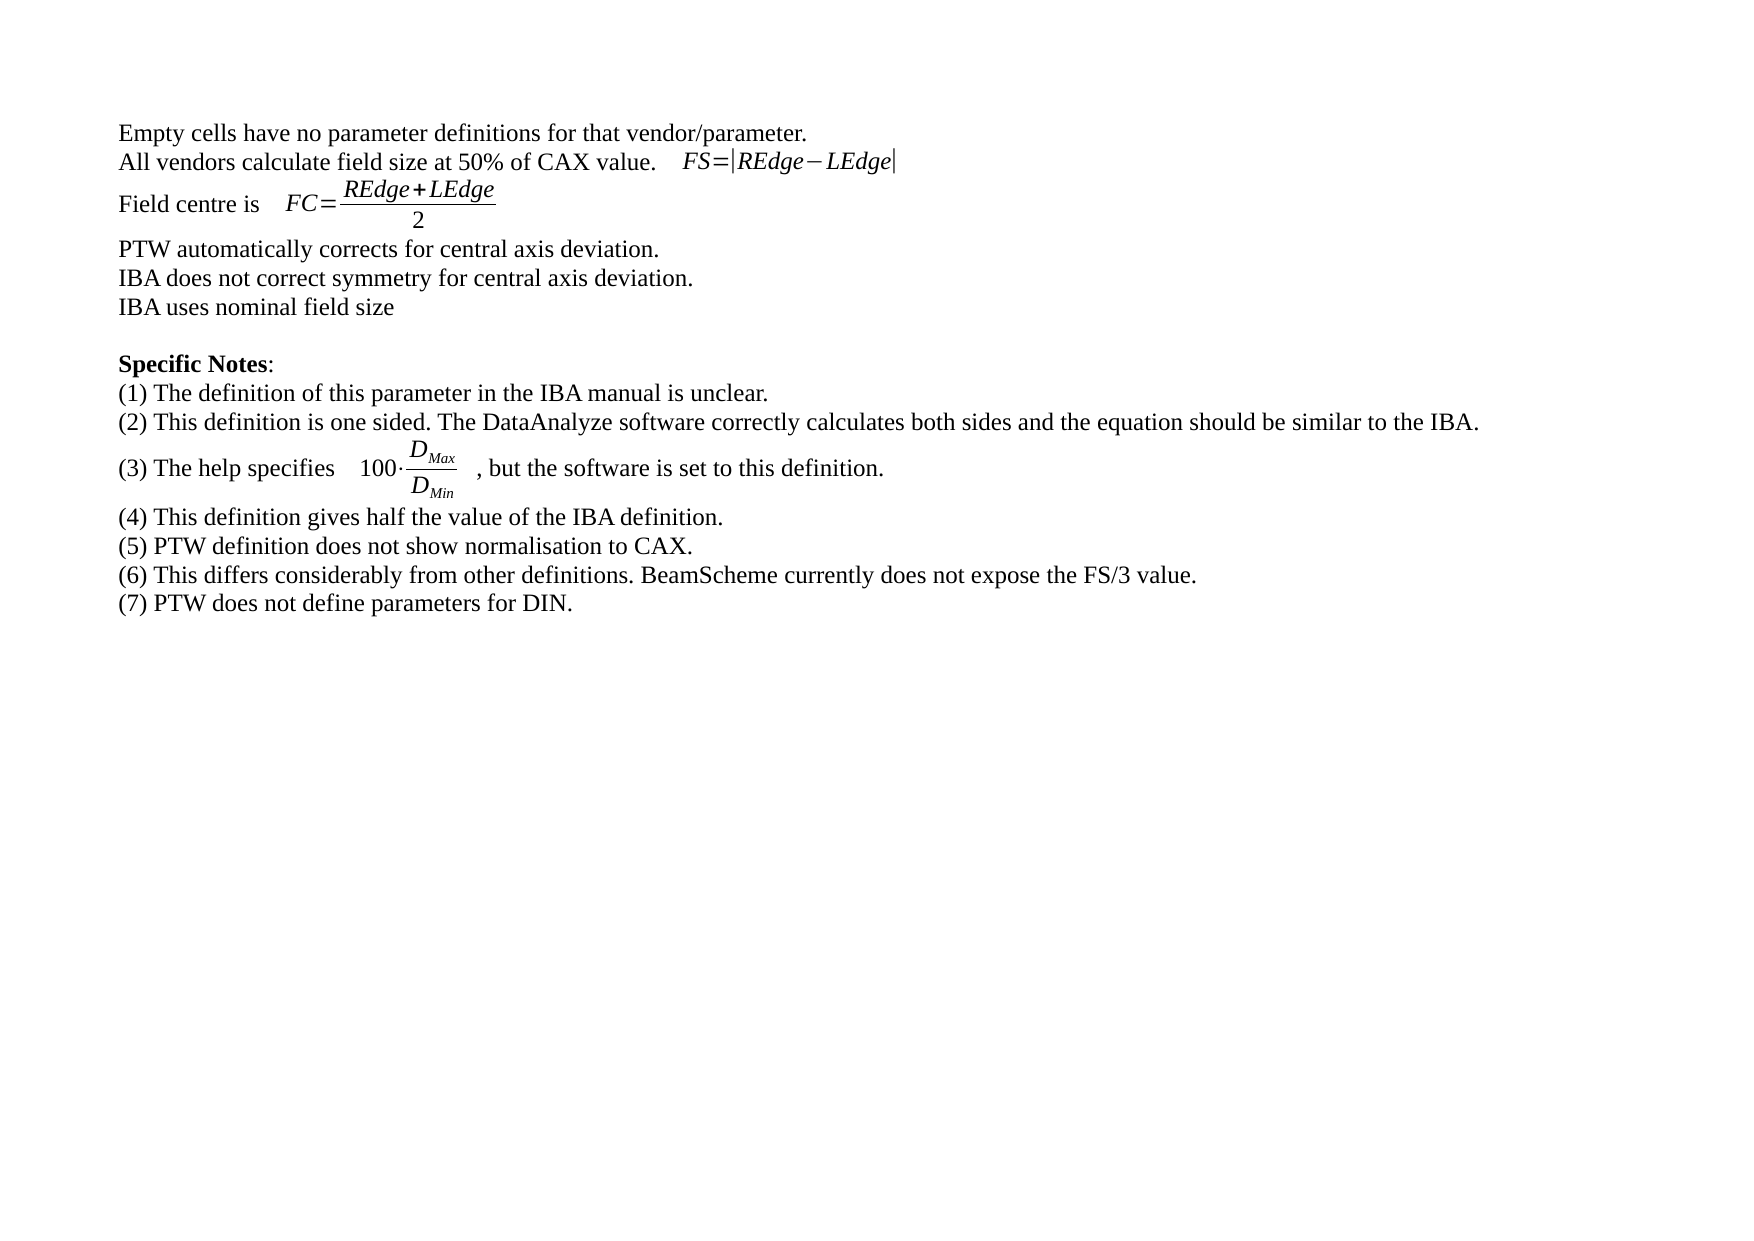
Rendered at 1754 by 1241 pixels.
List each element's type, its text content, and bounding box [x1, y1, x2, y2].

text IBA uses nominal field size [118, 292, 1636, 321]
text Empty cells have no parameter definitions for that vendor/parameter. [118, 118, 1636, 147]
text All vendors calculate field size at 50% of CAX value. [118, 147, 1636, 176]
text (7) PTW does not define parameters for DIN. [118, 588, 1636, 617]
text (1) The definition of this parameter in the IBA manual is unclear. [118, 378, 1636, 407]
text (2) This definition is one sided. The DataAnalyze software correctly calculates both sides and the equation should be similar to the IBA. [118, 407, 1636, 436]
text IBA does not correct symmetry for central axis deviation. [118, 263, 1636, 292]
text (3) The help specifies , but the software is set to this definition. [118, 436, 1636, 502]
text (6) This differs considerably from other definitions. BeamScheme currently does not expose the FS/3 value. [118, 560, 1636, 588]
text PTW automatically corrects for central axis deviation. [118, 234, 1636, 263]
text (4) This definition gives half the value of the IBA definition. [118, 502, 1636, 531]
text (5) PTW definition does not show normalisation to CAX. [118, 531, 1636, 560]
text Field centre is [118, 176, 1636, 234]
text Specific Notes: [118, 349, 1636, 378]
